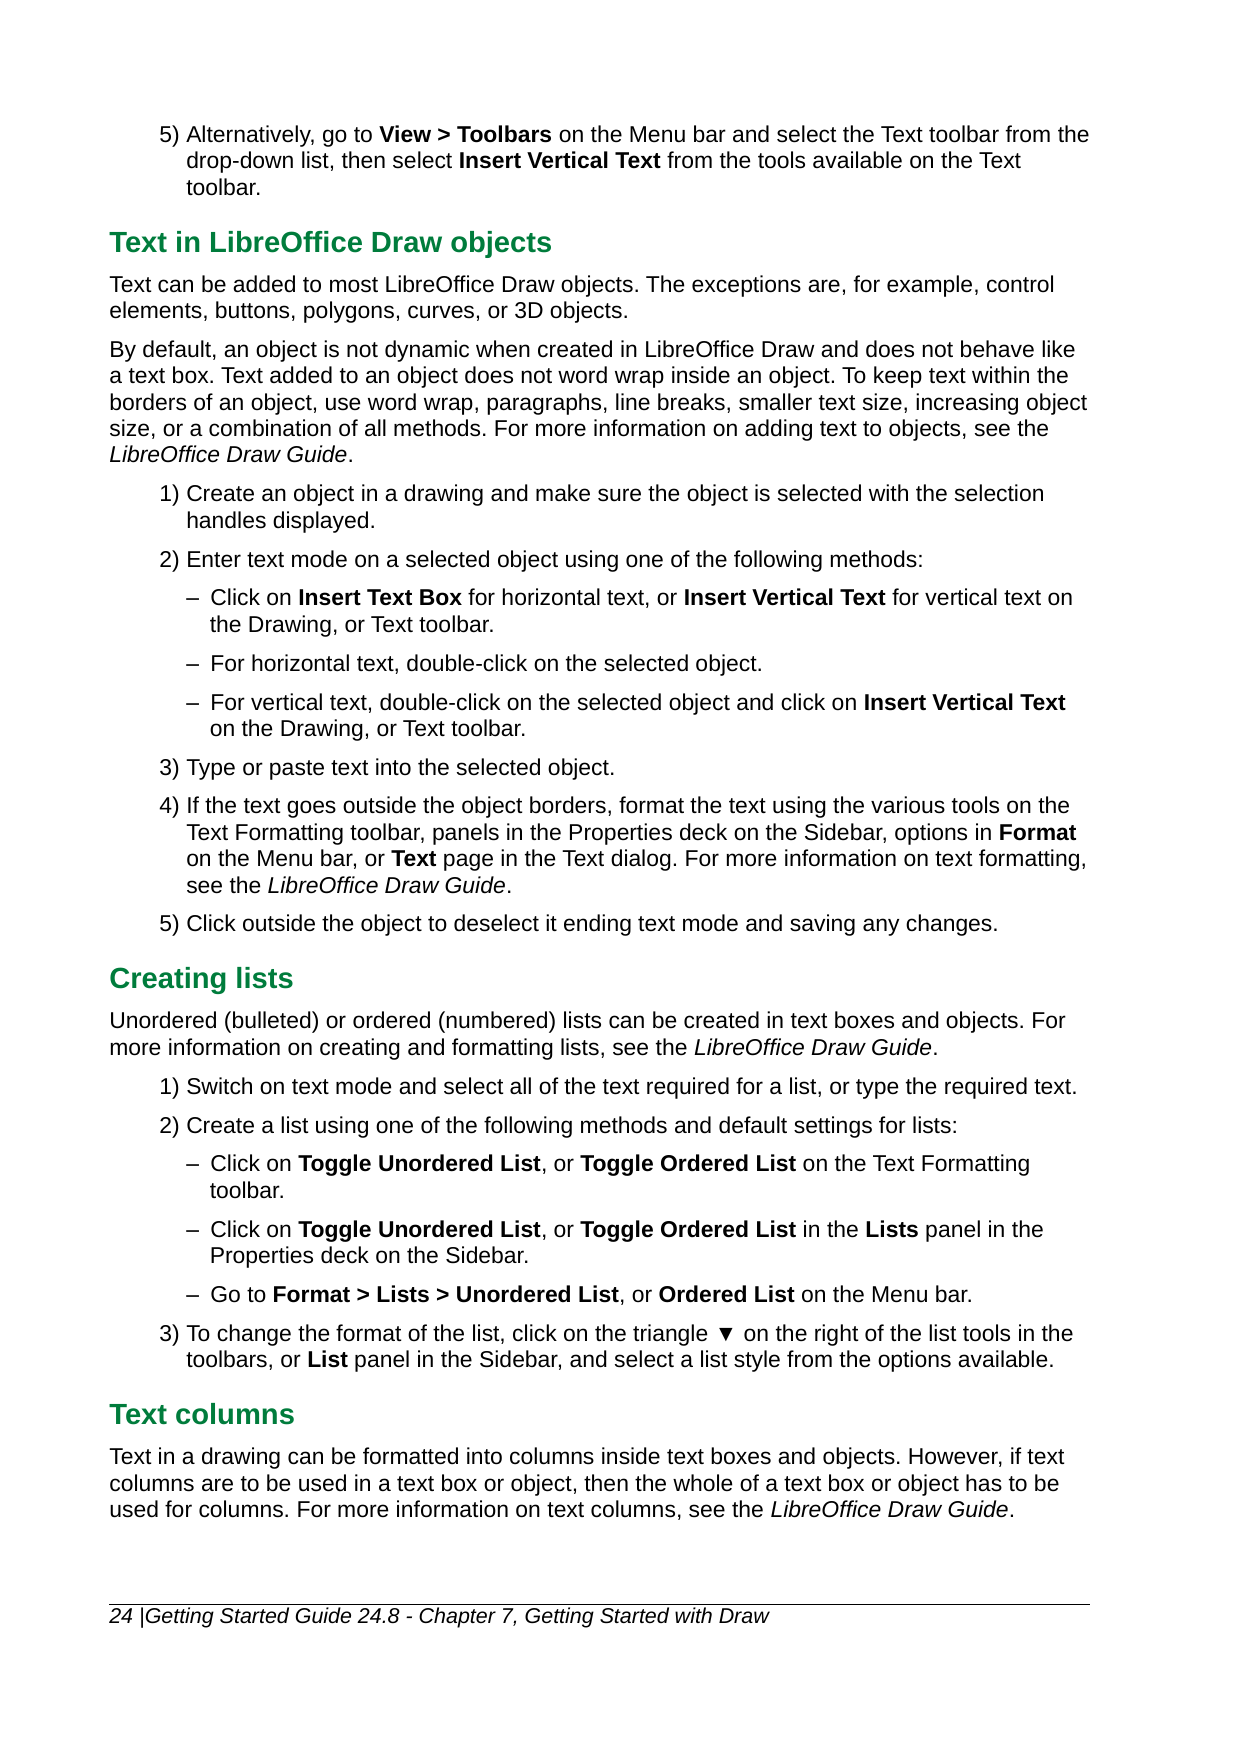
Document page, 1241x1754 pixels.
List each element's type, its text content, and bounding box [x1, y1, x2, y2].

list To change the format of the list, click on the triangle ▼ on the right of the list tools in the toolbars, or List panel in the Sidebar, and select a list style from the options available. [186, 1320, 1090, 1372]
list Go to Format > Lists > Unordered List, or Ordered List on the Menu bar. [186, 1281, 1090, 1307]
list Unordered (bulleted) or ordered (numbered) lists can be created in text boxes and objects. For more information on creating and formatting lists, see the LibreOffice Draw Guide. [109, 1007, 1090, 1060]
list Create an object in a drawing and make sure the object is selected with the selection handles displayed. [186, 480, 1090, 533]
list Create a list using one of the following methods and default settings for lists: [186, 1112, 1090, 1138]
subtitle Text in LibreOffice Draw objects [109, 225, 1090, 258]
list Alternatively, go to View > Toolbars on the Menu bar and select the Text toolbar from the drop-down list, then select Insert Vertical Text from the tools available on the Text toolbar. [186, 121, 1090, 200]
list Click on Insert Text Box for horizontal text, or Insert Vertical Text for vertical text on the Drawing, or Text toolbar. [186, 584, 1090, 637]
list If the text goes outside the object borders, format the text using the various tools on the Text Formatting toolbar, panels in the Properties deck on the Sidebar, options in Format on the Menu bar, or Text page in the Text dialog. For more information on text formatting, see the LibreOffice Draw Guide. [186, 792, 1090, 898]
list Switch on text mode and select all of the text required for a list, or type the required text. [186, 1073, 1090, 1099]
list For vertical text, double-click on the selected object and click on Insert Vertical Text on the Drawing, or Text toolbar. [186, 688, 1090, 741]
list Click on Toggle Unordered List, or Toggle Ordered List in the Lists panel in the Properties deck on the Sidebar. [186, 1216, 1090, 1268]
text Text can be added to most LibreOffice Draw objects. The exceptions are, for example, control elements, buttons, polygons, curves, or 3D objects. [109, 271, 1090, 323]
text Text in a drawing can be formatted into columns inside text boxes and objects. However, if text columns are to be used in a text box or object, then the whole of a text box or object has to be used for columns. For more information on text columns, see the LibreOffice Draw Guide. [109, 1443, 1090, 1522]
list For horizontal text, double-click on the selected object. [186, 649, 1090, 676]
list By default, an object is not dynamic when created in LibreOffice Draw and does not behave like a text box. Text added to an object does not word wrap inside an object. To keep text within the borders of an object, use word wrap, paragraphs, line breaks, smaller text size, increasing object size, or a combination of all methods. For more information on adding text to objects, see the LibreOffice Draw Guide. [109, 336, 1090, 468]
subtitle Creating lists [109, 962, 1090, 995]
list Click on Toggle Unordered List, or Toggle Ordered List on the Text Formatting toolbar. [186, 1150, 1090, 1203]
list Enter text mode on a selected object using one of the following methods: [186, 546, 1090, 572]
list Click outside the object to deselect it ending text mode and saving any changes. [186, 910, 1090, 937]
list Type or paste text into the selected object. [186, 754, 1090, 780]
subtitle Text columns [109, 1397, 1090, 1431]
